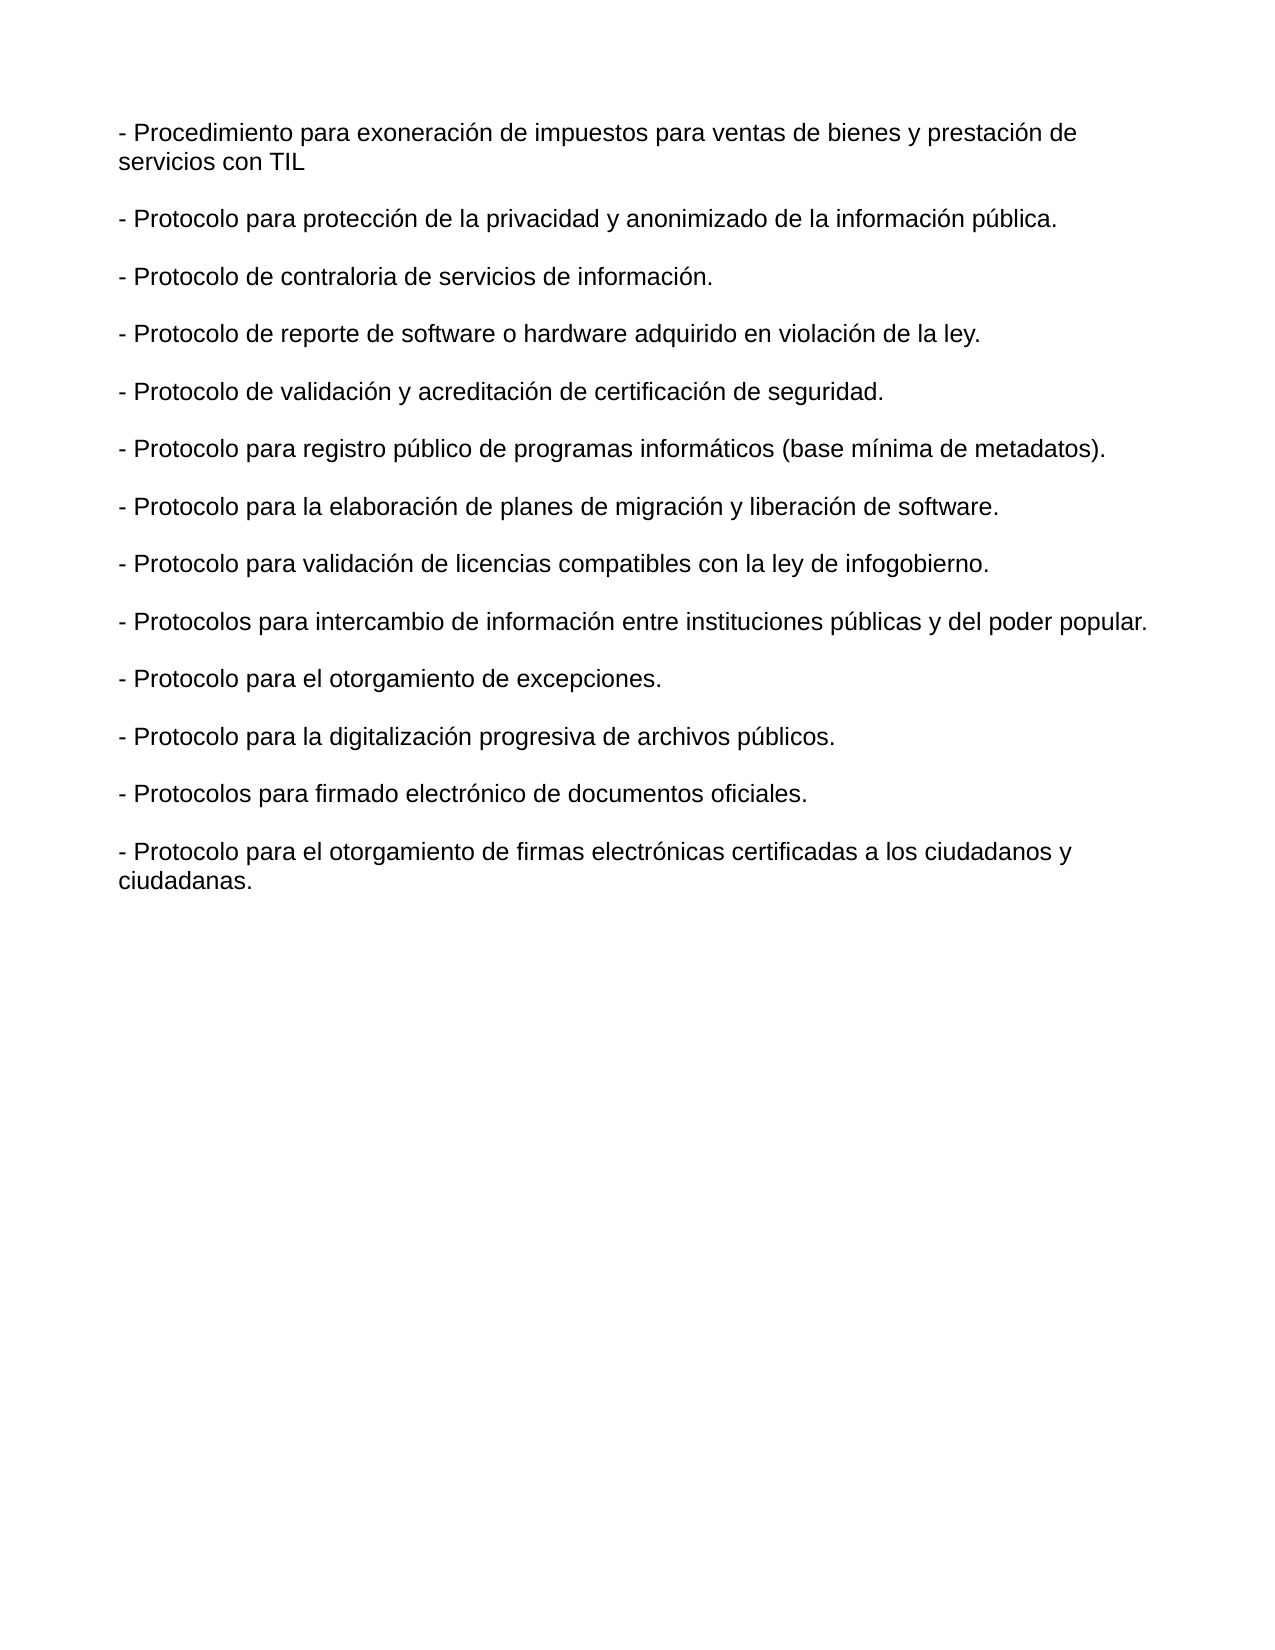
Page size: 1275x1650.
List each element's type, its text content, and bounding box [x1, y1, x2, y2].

text - Protocolo para protección de la privacidad y anonimizado de la información pública. [118, 204, 1157, 233]
text - Protocolo de contraloria de servicios de información. [118, 262, 1157, 291]
text - Procedimiento para exoneración de impuestos para ventas de bienes y prestación de servicios con TIL [118, 118, 1157, 176]
text - Protocolo de validación y acreditación de certificación de seguridad. [118, 377, 1157, 406]
text - Protocolos para firmado electrónico de documentos oficiales. [118, 779, 1157, 808]
text - Protocolos para intercambio de información entre instituciones públicas y del poder popular. [118, 607, 1157, 636]
text - Protocolo de reporte de software o hardware adquirido en violación de la ley. [118, 319, 1157, 348]
text - Protocolo para validación de licencias compatibles con la ley de infogobierno. [118, 549, 1157, 578]
text - Protocolo para registro público de programas informáticos (base mínima de metadatos). [118, 434, 1157, 463]
text - Protocolo para el otorgamiento de excepciones. [118, 664, 1157, 693]
text - Protocolo para la digitalización progresiva de archivos públicos. [118, 722, 1157, 751]
text - Protocolo para el otorgamiento de firmas electrónicas certificadas a los ciudadanos y ciudadanas. [118, 837, 1157, 894]
text - Protocolo para la elaboración de planes de migración y liberación de software. [118, 492, 1157, 521]
